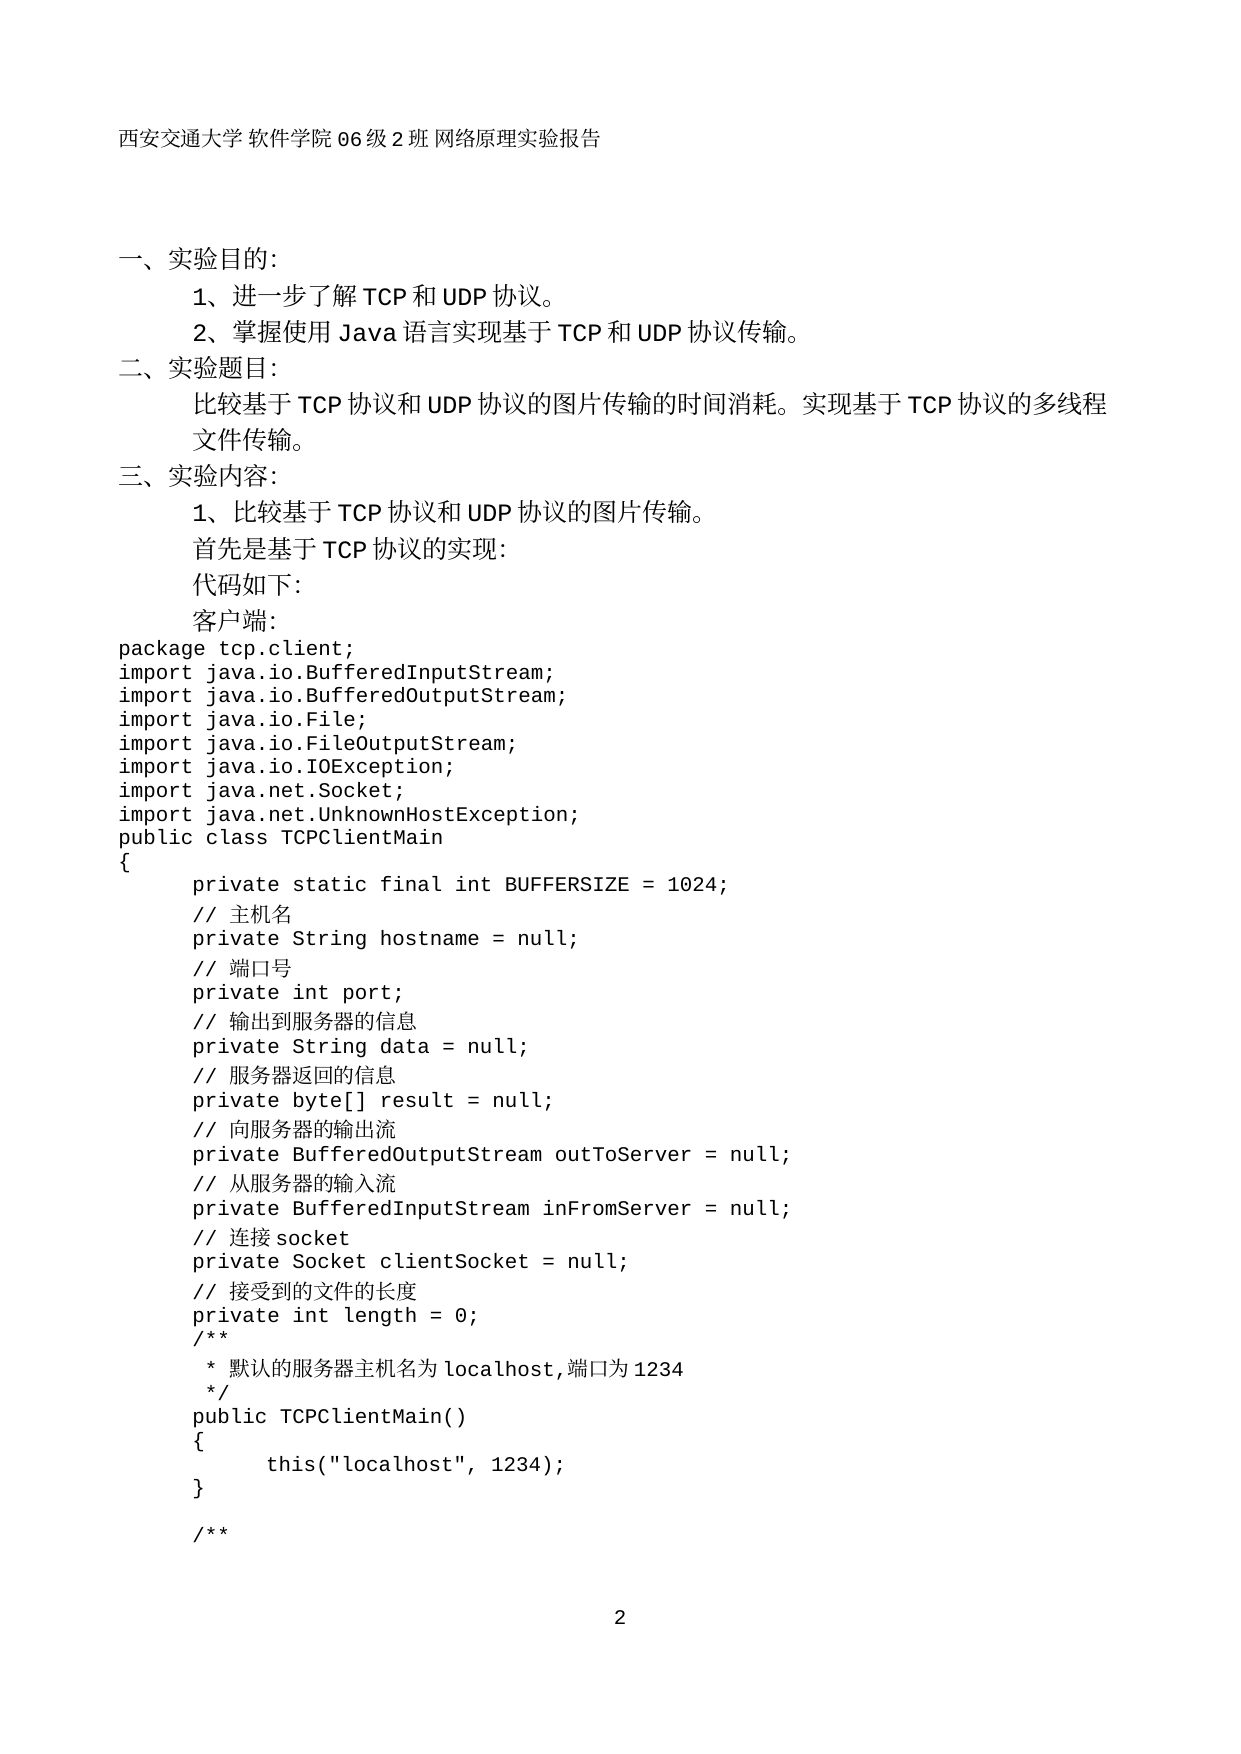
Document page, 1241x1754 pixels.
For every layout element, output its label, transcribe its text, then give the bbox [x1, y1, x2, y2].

text import java.io.FileOutputStream; [118, 733, 1122, 756]
text 首先是基于TCP协议的实现： [118, 529, 1122, 566]
text // 向服务器的输出流 [118, 1113, 1122, 1144]
text private int port; [118, 982, 1122, 1006]
text // 主机名 [118, 898, 1122, 928]
text // 输出到服务器的信息 [118, 1006, 1122, 1036]
text * 默认的服务器主机名为localhost,端口为1234 [118, 1353, 1122, 1383]
text import java.io.BufferedOutputStream; [118, 685, 1122, 709]
text 二、实验题目： [118, 349, 1122, 384]
text // 连接socket [118, 1221, 1122, 1251]
text { [118, 1430, 1122, 1454]
text import java.io.BufferedInputStream; [118, 662, 1122, 685]
text import java.net.UnknownHostException; [118, 803, 1122, 827]
text // 端口号 [118, 952, 1122, 982]
text this("localhost", 1234); [118, 1454, 1122, 1477]
text private Socket clientSocket = null; [118, 1251, 1122, 1275]
text // 服务器返回的信息 [118, 1060, 1122, 1090]
text 代码如下： [118, 566, 1122, 602]
text private BufferedOutputStream outToServer = null; [118, 1144, 1122, 1167]
text public TCPClientMain() [118, 1406, 1122, 1430]
text 比较基于TCP协议和UDP协议的图片传输的时间消耗。实现基于TCP协议的多线程 文件传输。 [118, 384, 1122, 457]
text */ [118, 1383, 1122, 1406]
text } [118, 1477, 1122, 1501]
text 1、比较基于TCP协议和UDP协议的图片传输。 [118, 493, 1122, 529]
text import java.io.File; [118, 709, 1122, 733]
text import java.io.IOException; [118, 756, 1122, 780]
text private String hostname = null; [118, 928, 1122, 952]
text /** [118, 1329, 1122, 1353]
text private static final int BUFFERSIZE = 1024; [118, 874, 1122, 898]
text private byte[] result = null; [118, 1090, 1122, 1113]
text /** [118, 1525, 1122, 1548]
text 2、掌握使用Java语言实现基于TCP和UDP协议传输。 [118, 312, 1122, 349]
text package tcp.client; [118, 638, 1122, 662]
text 一、实验目的： [118, 240, 1122, 276]
text // 从服务器的输入流 [118, 1167, 1122, 1198]
text // 接受到的文件的长度 [118, 1275, 1122, 1305]
text private BufferedInputStream inFromServer = null; [118, 1198, 1122, 1221]
text { [118, 851, 1122, 874]
text import java.net.Socket; [118, 780, 1122, 803]
text 三、实验内容： [118, 457, 1122, 493]
text private String data = null; [118, 1036, 1122, 1060]
text 客户端： [118, 602, 1122, 638]
text private int length = 0; [118, 1305, 1122, 1329]
text public class TCPClientMain [118, 827, 1122, 851]
text 1、进一步了解TCP和UDP协议。 [118, 276, 1122, 312]
